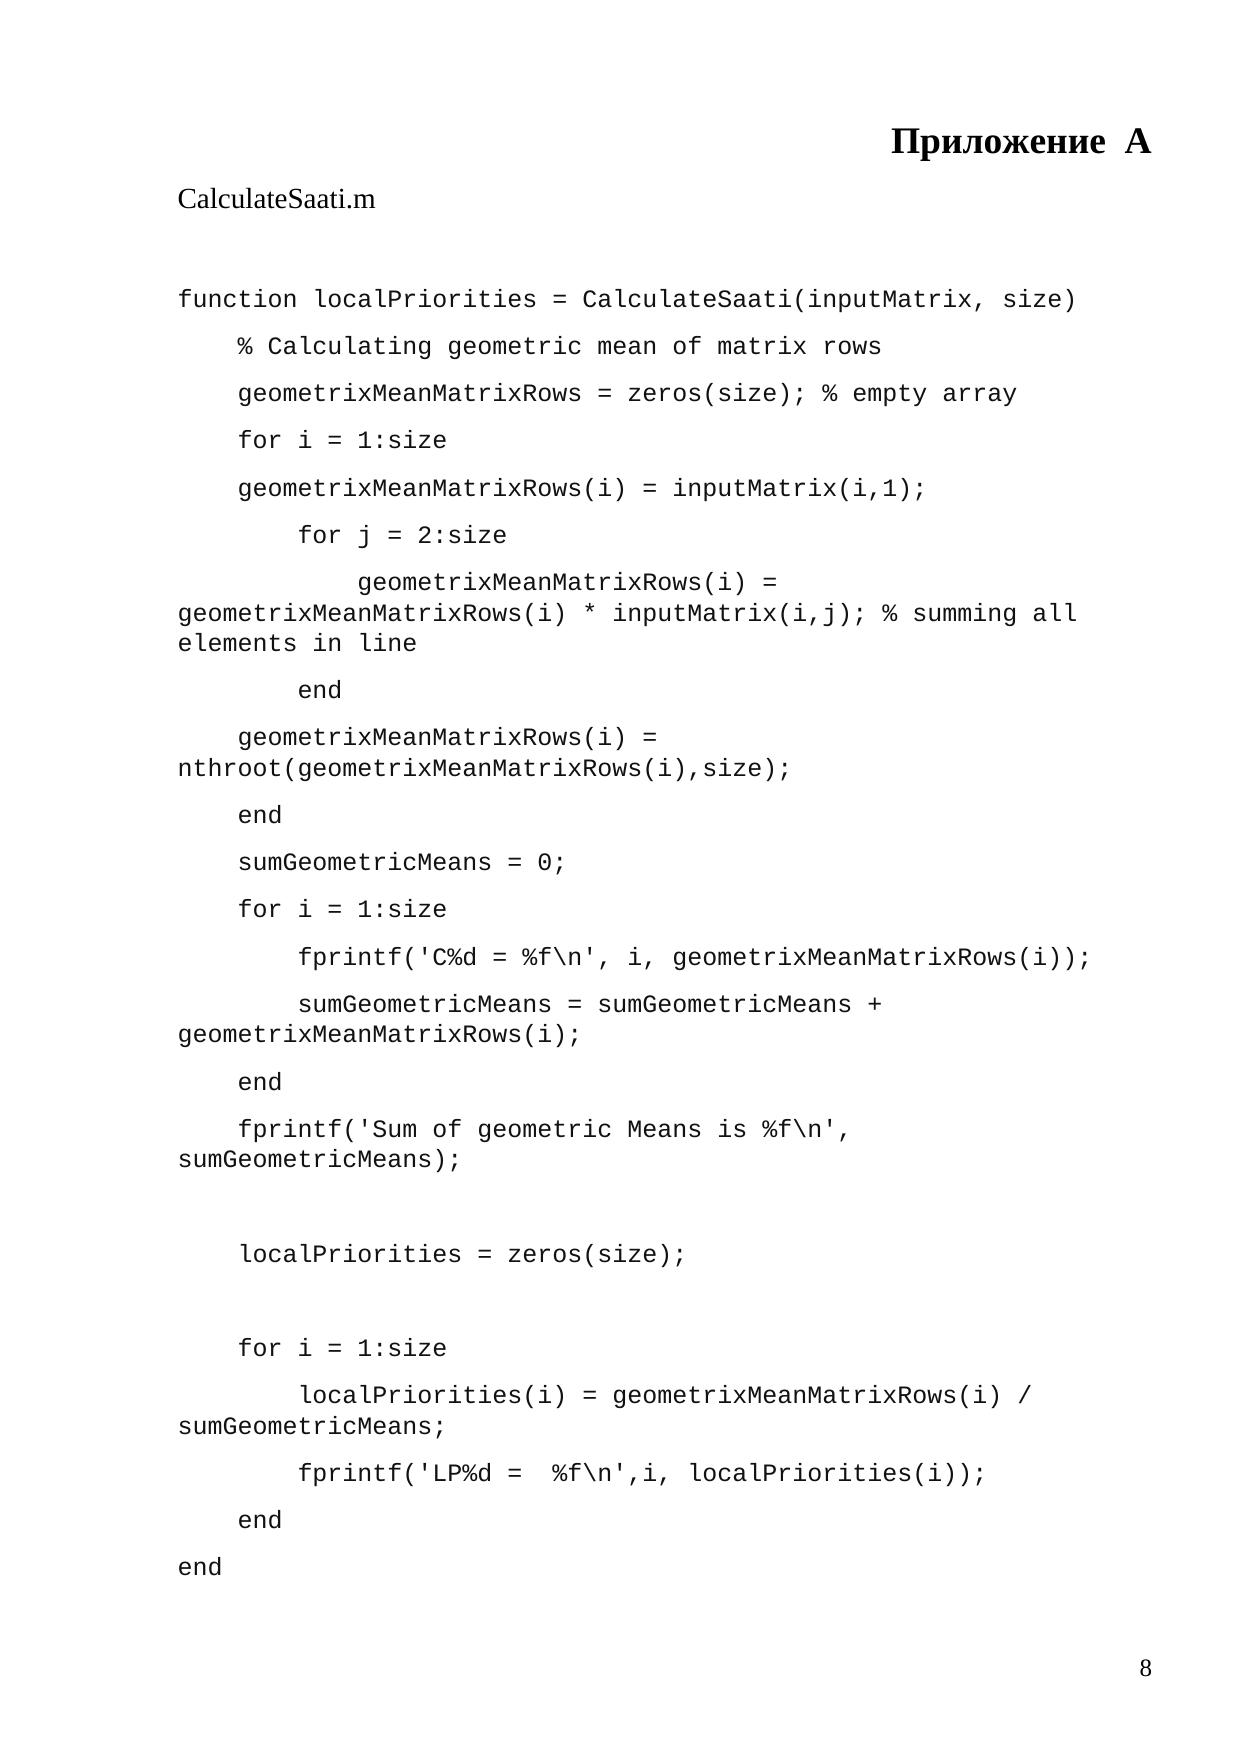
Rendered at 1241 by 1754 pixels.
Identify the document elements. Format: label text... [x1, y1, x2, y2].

text geometrixMeanMatrixRows(i) = nthroot(geometrixMeanMatrixRows(i),size); [177, 725, 1152, 784]
text fprintf('Sum of geometric Means is %f\n', sumGeometricMeans); [177, 1116, 1152, 1175]
text localPriorities(i) = geometrixMeanMatrixRows(i) / sumGeometricMeans; [177, 1383, 1152, 1442]
text end [177, 678, 1152, 706]
text localPriorities = zeros(size); [177, 1241, 1152, 1269]
text Приложение А [177, 118, 1152, 161]
text fprintf('LP%d = %f\n',i, localPriorities(i)); [177, 1461, 1152, 1489]
text fprintf('C%d = %f\n', i, geometrixMeanMatrixRows(i)); [177, 944, 1152, 973]
text end [177, 1069, 1152, 1097]
text for i = 1:size [177, 428, 1152, 456]
text CalculateSaati.m [177, 181, 1152, 215]
text for j = 2:size [177, 522, 1152, 551]
text end [177, 1555, 1152, 1583]
text % Calculating geometric mean of matrix rows [177, 334, 1152, 362]
text for i = 1:size [177, 1336, 1152, 1364]
text sumGeometricMeans = 0; [177, 850, 1152, 878]
text sumGeometricMeans = sumGeometricMeans + geometrixMeanMatrixRows(i); [177, 991, 1152, 1050]
text end [177, 1508, 1152, 1536]
text geometrixMeanMatrixRows = zeros(size); % empty array [177, 381, 1152, 409]
text end [177, 803, 1152, 831]
text geometrixMeanMatrixRows(i) = geometrixMeanMatrixRows(i) * inputMatrix(i,j); % summing all elements in line [177, 569, 1152, 659]
text for i = 1:size [177, 897, 1152, 925]
text geometrixMeanMatrixRows(i) = inputMatrix(i,1); [177, 475, 1152, 503]
text function localPriorities = CalculateSaati(inputMatrix, size) [177, 286, 1152, 315]
